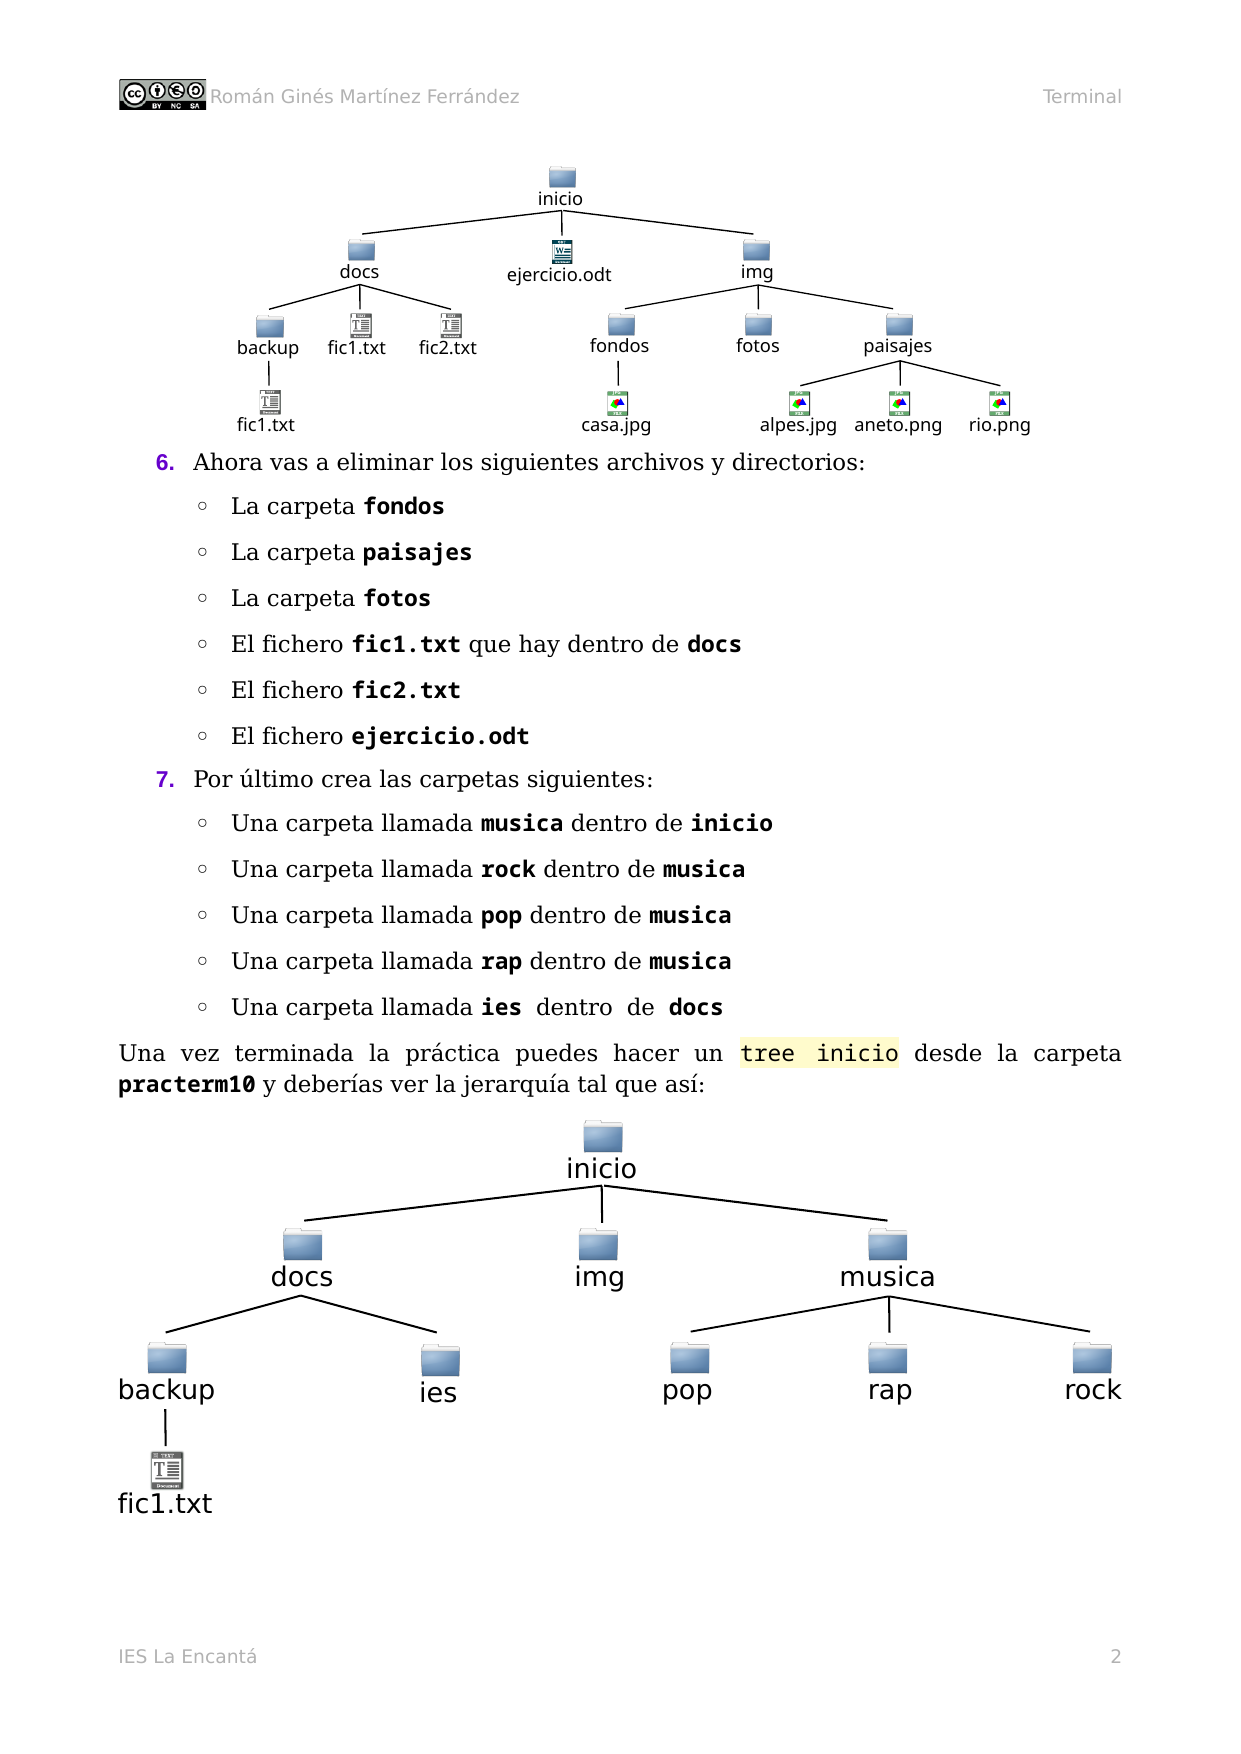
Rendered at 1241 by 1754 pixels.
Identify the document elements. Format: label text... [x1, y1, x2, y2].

list Una carpeta llamada ies dentro de docs [193, 991, 1122, 1022]
list Por último crea las carpetas siguientes: [156, 766, 1122, 792]
list Una carpeta llamada rock dentro de musica [193, 853, 1122, 884]
list El fichero fic2.txt [193, 674, 1122, 705]
picture [119, 79, 207, 110]
list Una carpeta llamada rap dentro de musica [193, 945, 1122, 976]
list Una carpeta llamada pop dentro de musica [193, 899, 1122, 930]
list La carpeta paisajes [193, 536, 1122, 567]
list Una carpeta llamada musica dentro de inicio [193, 807, 1122, 838]
list El fichero ejercicio.odt [193, 720, 1122, 751]
list La carpeta fondos [193, 490, 1122, 521]
list El fichero fic1.txt que hay dentro de docs [193, 628, 1122, 659]
text Una vez terminada la práctica puedes hacer un tree inicio desde la carpeta practerm10 y deberías ver la jerarquía tal que así: [118, 1037, 1122, 1099]
list Ahora vas a eliminar los siguientes archivos y directorios: [156, 131, 1122, 475]
list La carpeta fotos [193, 582, 1122, 613]
